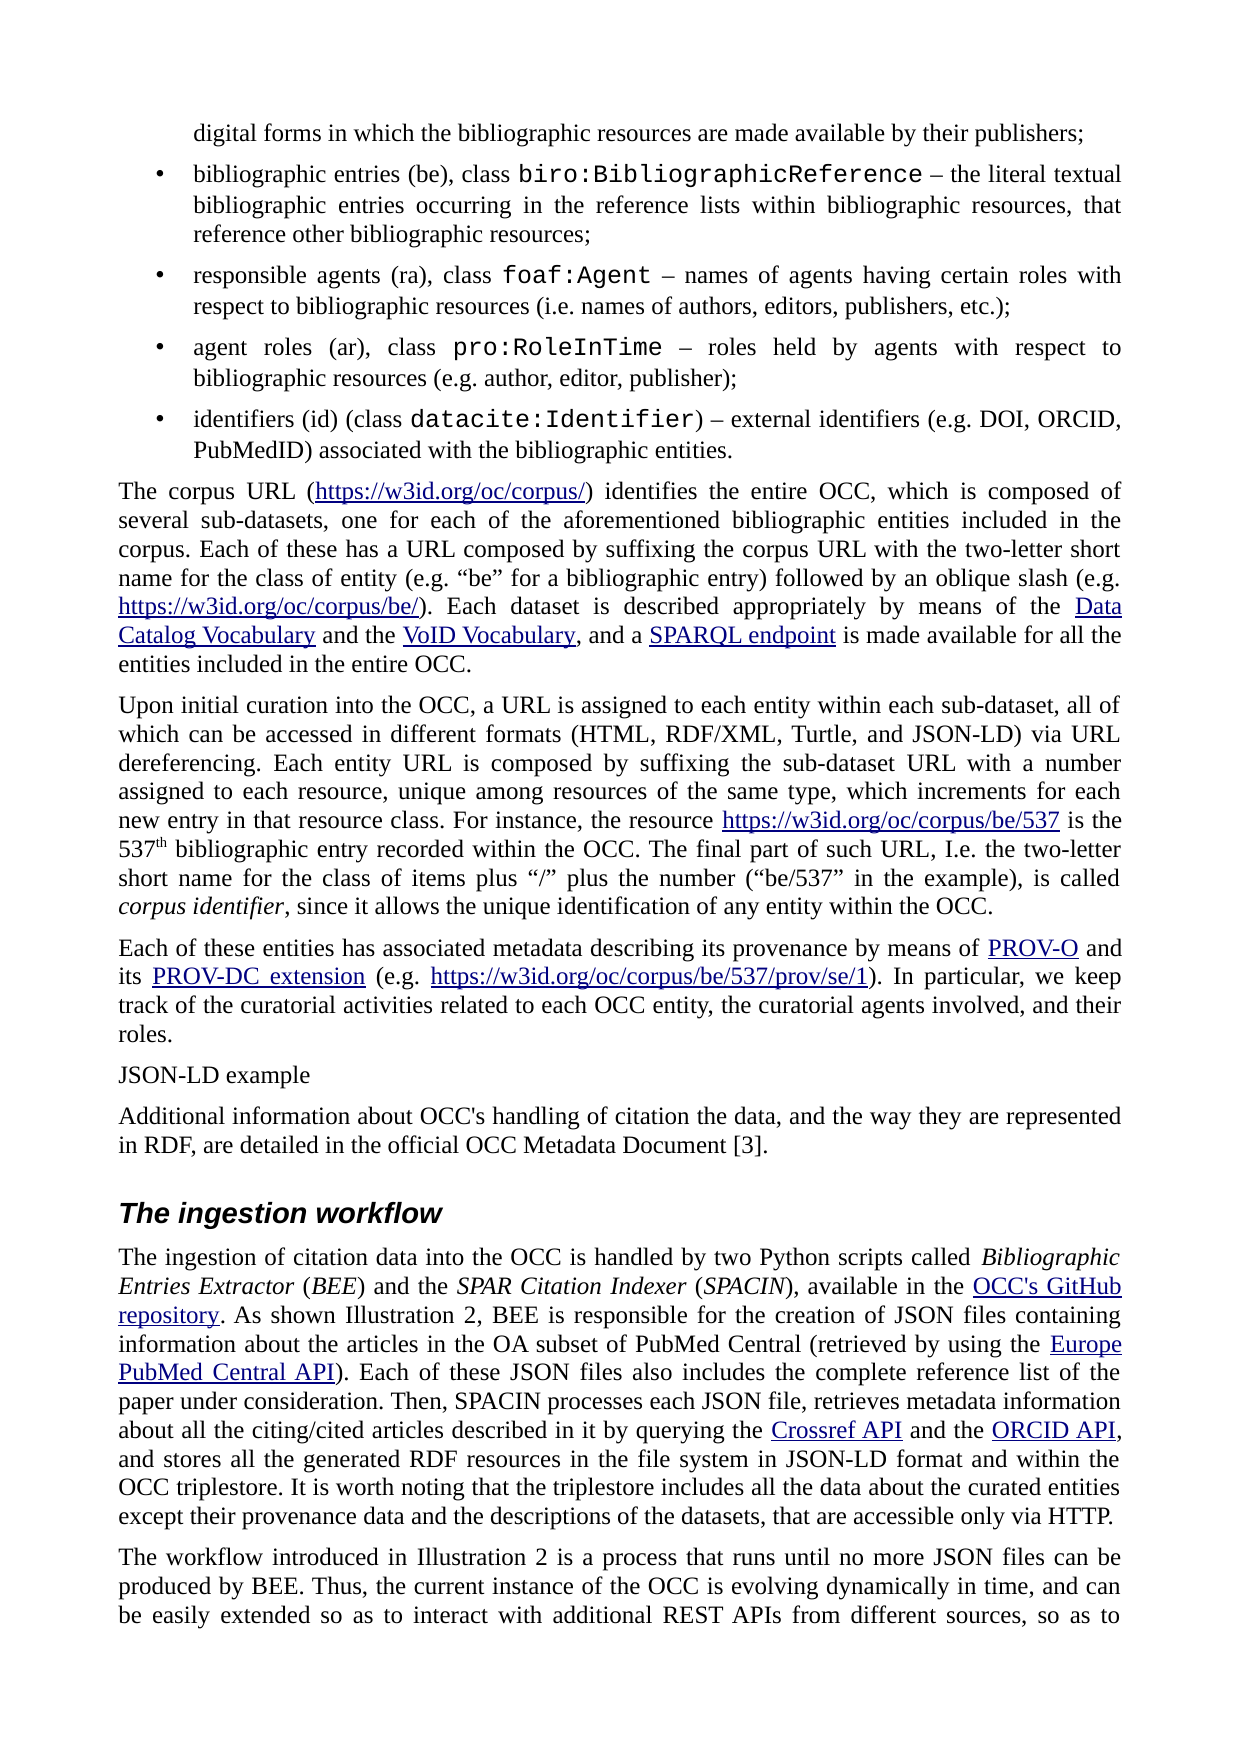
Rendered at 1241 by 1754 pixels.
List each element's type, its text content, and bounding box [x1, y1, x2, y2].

text The workflow introduced in Illustration 2 is a process that runs until no more JSON files can be produced by BEE. Thus, the current instance of the OCC is evolving dynamically in time, and can be easily extended so as to interact with additional REST APIs from different sources, so as to [118, 1542, 1122, 1629]
list identifiers (id) (class datacite:Identifier) – external identifiers (e.g. DOI, ORCID, PubMedID) associated with the bibliographic entities. [156, 404, 1122, 464]
text JSON-LD example [118, 1060, 1122, 1089]
text Upon initial curation into the OCC, a URL is assigned to each entity within each sub-dataset, all of which can be accessed in different formats (HTML, RDF/XML, Turtle, and JSON-LD) via URL dereferencing. Each entity URL is composed by suffixing the sub-dataset URL with a number assigned to each resource, unique among resources of the same type, which increments for each new entry in that resource class. For instance, the resource https://w3id.org/oc/corpus/be/537 is the 537th bibliographic entry recorded within the OCC. The final part of such URL, I.e. the two-letter short name for the class of items plus “/” plus the number (“be/537” in the example), is called corpus identifier, since it allows the unique identification of any entity within the OCC. [118, 690, 1122, 920]
text The corpus URL (https://w3id.org/oc/corpus/) identifies the entire OCC, which is composed of several sub-datasets, one for each of the aforementioned bibliographic entities included in the corpus. Each of these has a URL composed by suffixing the corpus URL with the two-letter short name for the class of entity (e.g. “be” for a bibliographic entry) followed by an oblique slash (e.g. https://w3id.org/oc/corpus/be/). Each dataset is described appropriately by means of the Data Catalog Vocabulary and the VoID Vocabulary, and a SPARQL endpoint is made available for all the entities included in the entire OCC. [118, 476, 1122, 678]
list agent roles (ar), class pro:RoleInTime – roles held by agents with respect to bibliographic resources (e.g. author, editor, publisher); [156, 332, 1122, 392]
text Each of these entities has associated metadata describing its provenance by means of PROV-O and its PROV-DC extension (e.g. https://w3id.org/oc/corpus/be/537/prov/se/1). In particular, we keep track of the curatorial activities related to each OCC entity, the curatorial agents involved, and their roles. [118, 933, 1122, 1048]
list bibliographic entries (be), class biro:BibliographicReference – the literal textual bibliographic entries occurring in the reference lists within bibliographic resources, that reference other bibliographic resources; [156, 159, 1122, 248]
text Additional information about OCC's handling of citation the data, and the way they are represented in RDF, are detailed in the official OCC Metadata Document [3]. [118, 1101, 1122, 1159]
subtitle The ingestion workflow [118, 1196, 1122, 1230]
text The ingestion of citation data into the OCC is handled by two Python scripts called Bibliographic Entries Extractor (BEE) and the SPAR Citation Indexer (SPACIN), available in the OCC's GitHub repository. As shown Illustration 2, BEE is responsible for the creation of JSON files containing information about the articles in the OA subset of PubMed Central (retrieved by using the Europe PubMed Central API). Each of these JSON files also includes the complete reference list of the paper under consideration. Then, SPACIN processes each JSON file, retrieves metadata information about all the citing/cited articles described in it by querying the Crossref API and the ORCID API, and stores all the generated RDF resources in the file system in JSON-LD format and within the OCC triplestore. It is worth noting that the triplestore includes all the data about the curated entities except their provenance data and the descriptions of the datasets, that are accessible only via HTTP. [118, 1242, 1122, 1530]
list responsible agents (ra), class foaf:Agent – names of agents having certain roles with respect to bibliographic resources (i.e. names of authors, editors, publishers, etc.); [156, 260, 1122, 320]
list digital forms in which the bibliographic resources are made available by their publishers; [156, 118, 1122, 147]
